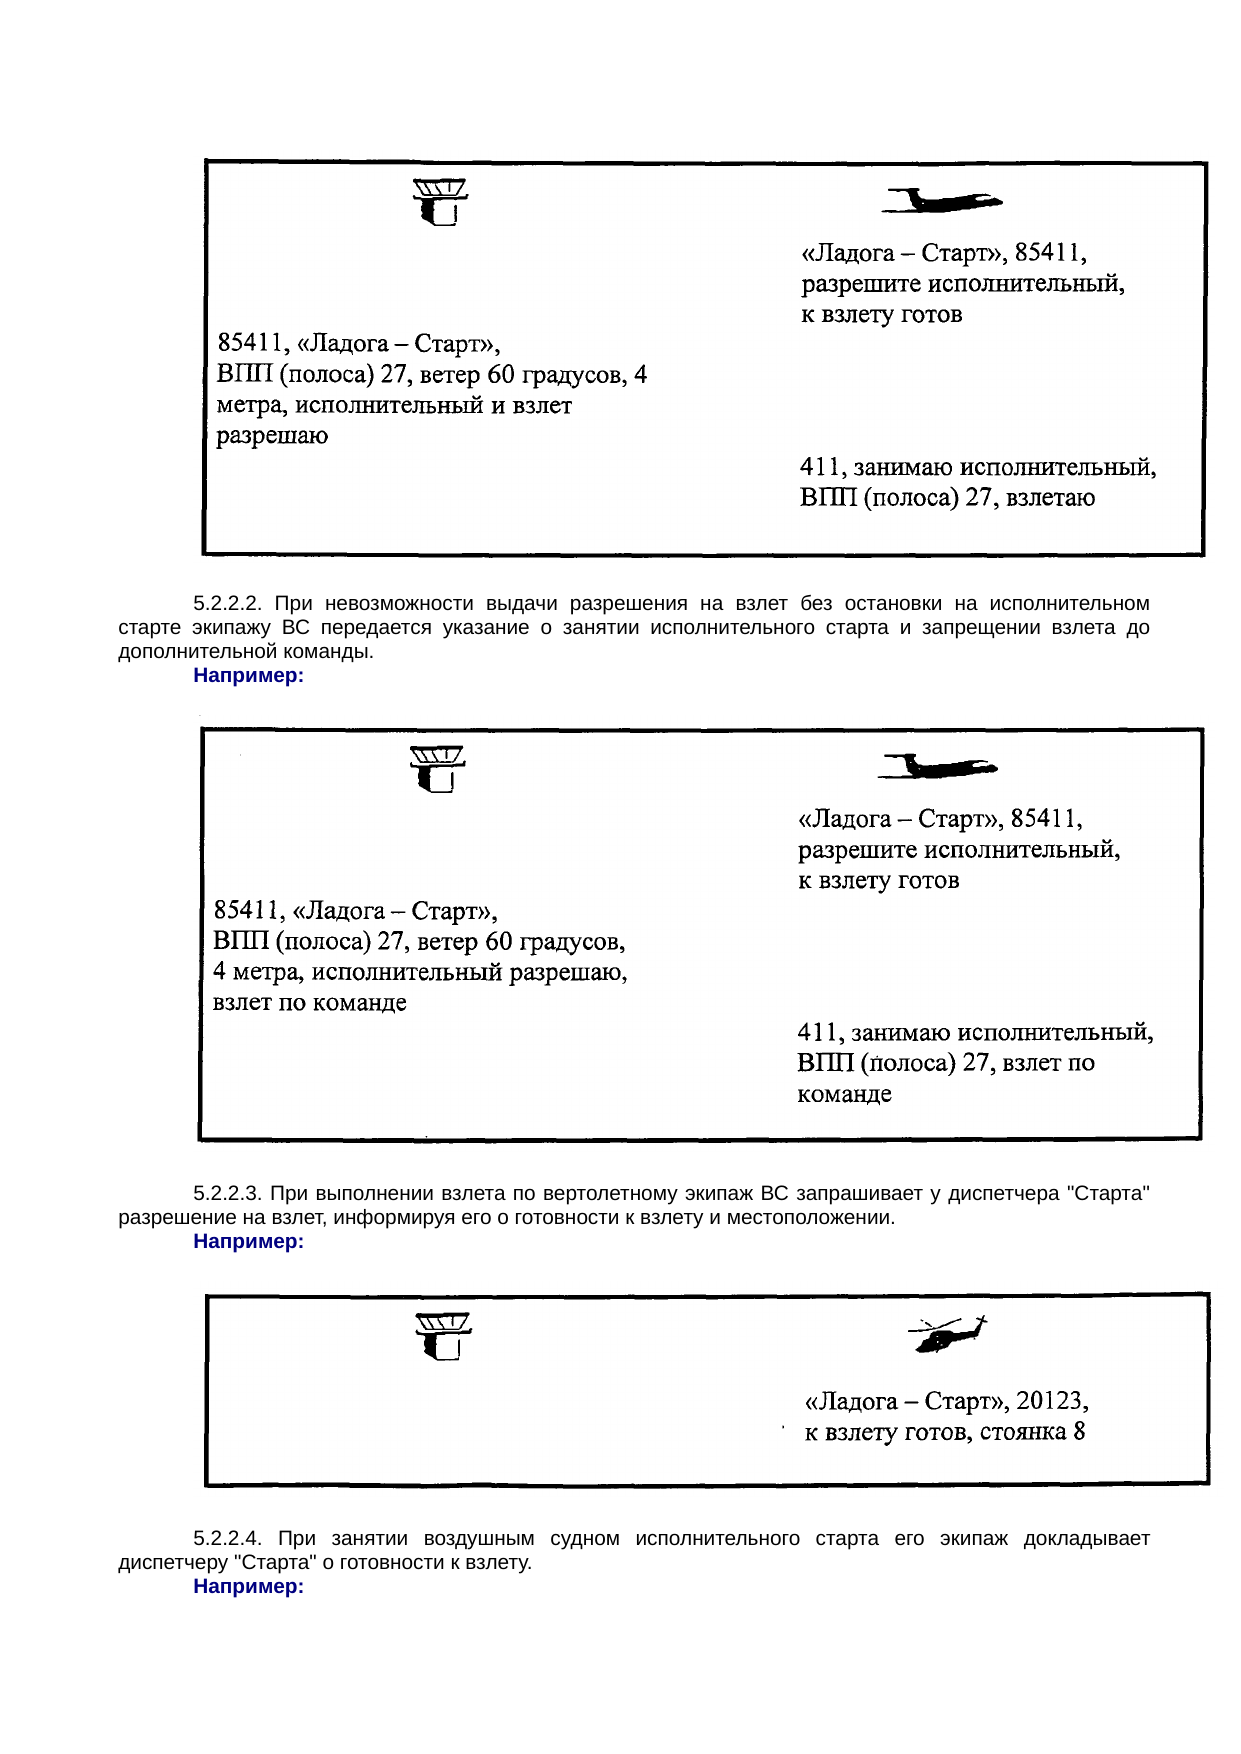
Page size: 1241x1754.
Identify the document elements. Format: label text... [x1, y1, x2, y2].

picture [193, 150, 1216, 563]
picture [193, 1281, 1225, 1497]
text 5.2.2.4. При занятии воздушным судном исполнительного старта его экипаж докладывает диспетчеру "Старта" о готовности к взлету. [118, 1526, 1152, 1573]
text Например: [118, 1573, 1152, 1597]
text 5.2.2.3. При выполнении взлета по вертолетному экипаж ВС запрашивает у диспетчера "Старта" разрешение на взлет, информируя его о готовности к взлету и местоположении. [118, 1181, 1152, 1228]
text Например: [118, 1228, 1152, 1252]
picture [193, 715, 1216, 1152]
text 5.2.2.2. При невозможности выдачи разрешения на взлет без остановки на исполнительном старте экипажу ВС передается указание о занятии исполнительного старта и запрещении взлета до дополнительной команды. [118, 591, 1152, 663]
text Например: [118, 663, 1152, 687]
